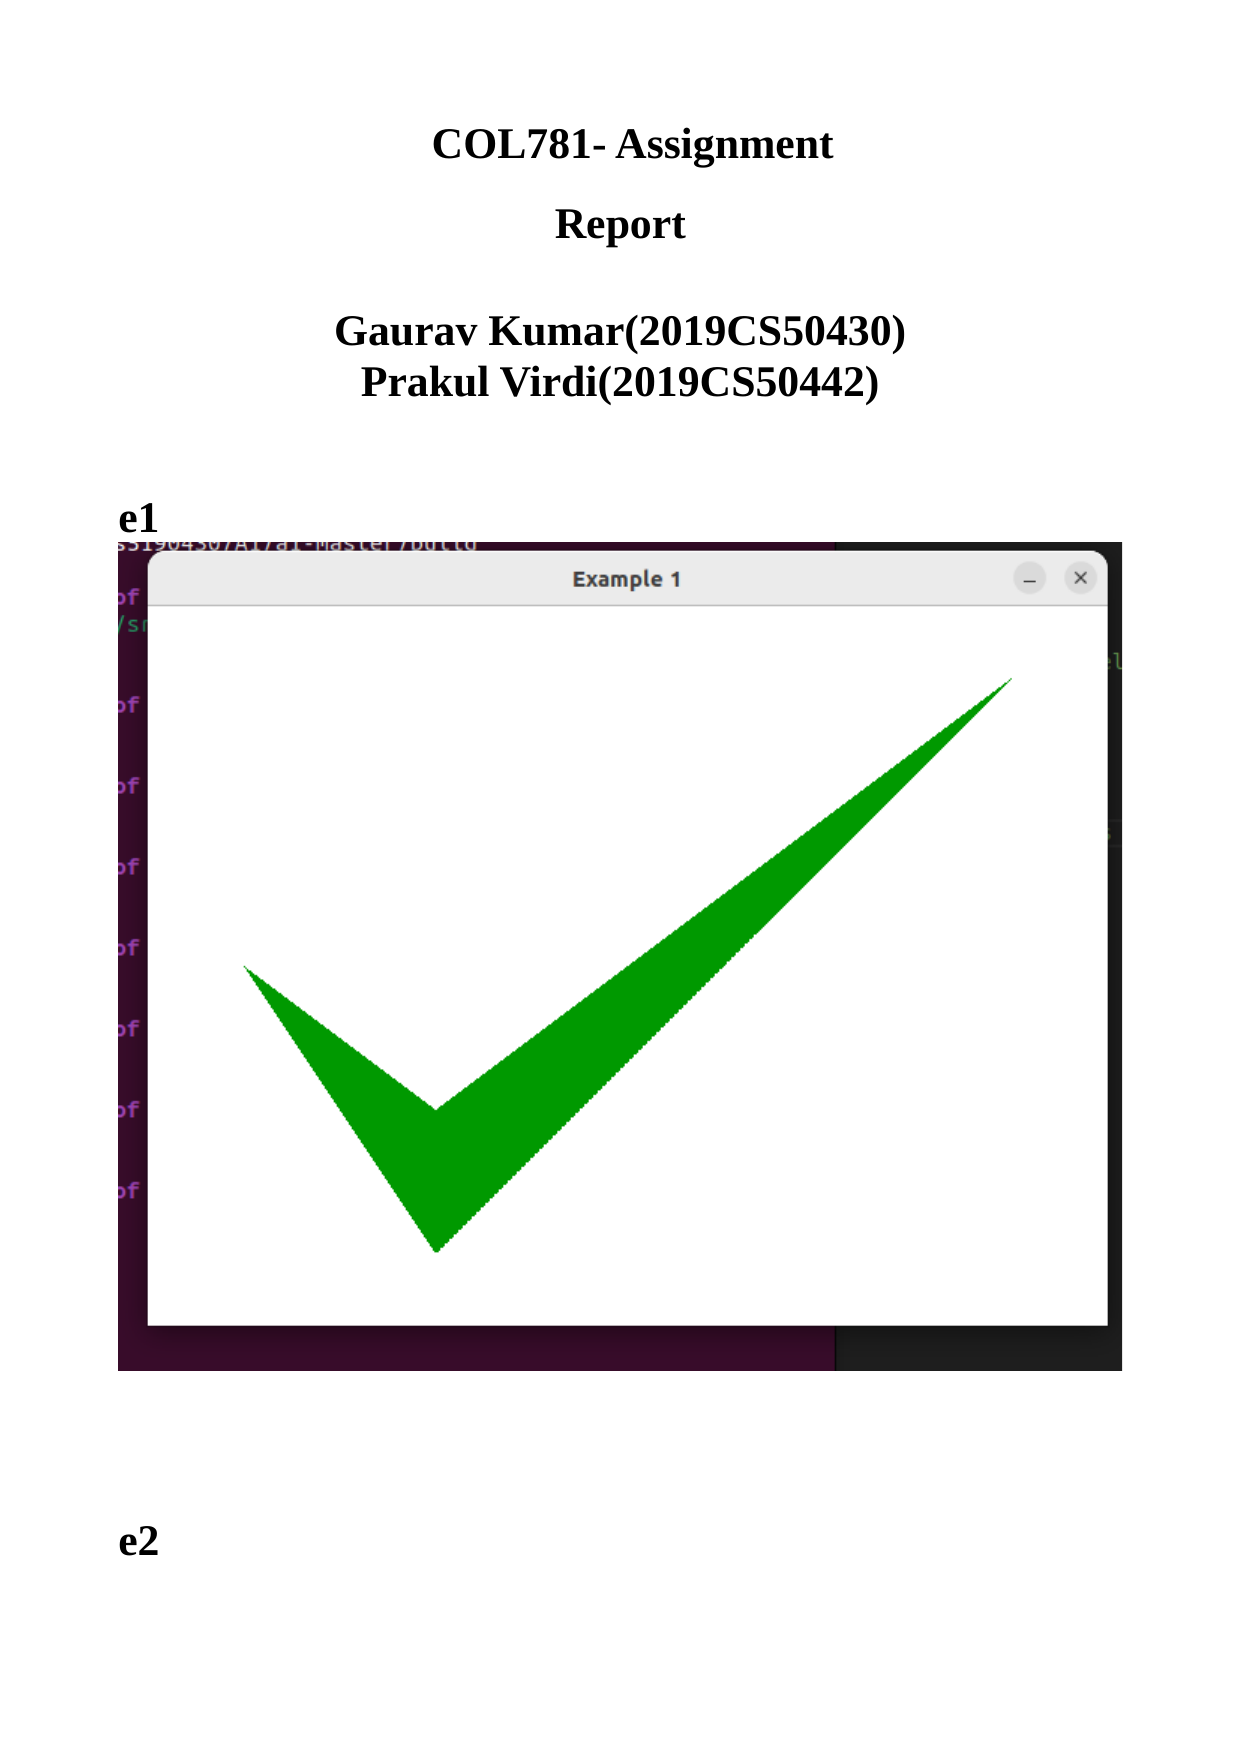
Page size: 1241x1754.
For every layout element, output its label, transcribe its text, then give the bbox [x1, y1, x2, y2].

picture [118, 542, 1123, 1371]
text Prakul Virdi(2019CS50442) [118, 355, 1122, 406]
text COL781- Assignment [118, 118, 1122, 168]
text Gaurav Kumar(2019CS50430) [118, 305, 1122, 355]
text e1 [118, 492, 1122, 542]
text Report [118, 197, 1122, 247]
text e2 [118, 1514, 1122, 1565]
